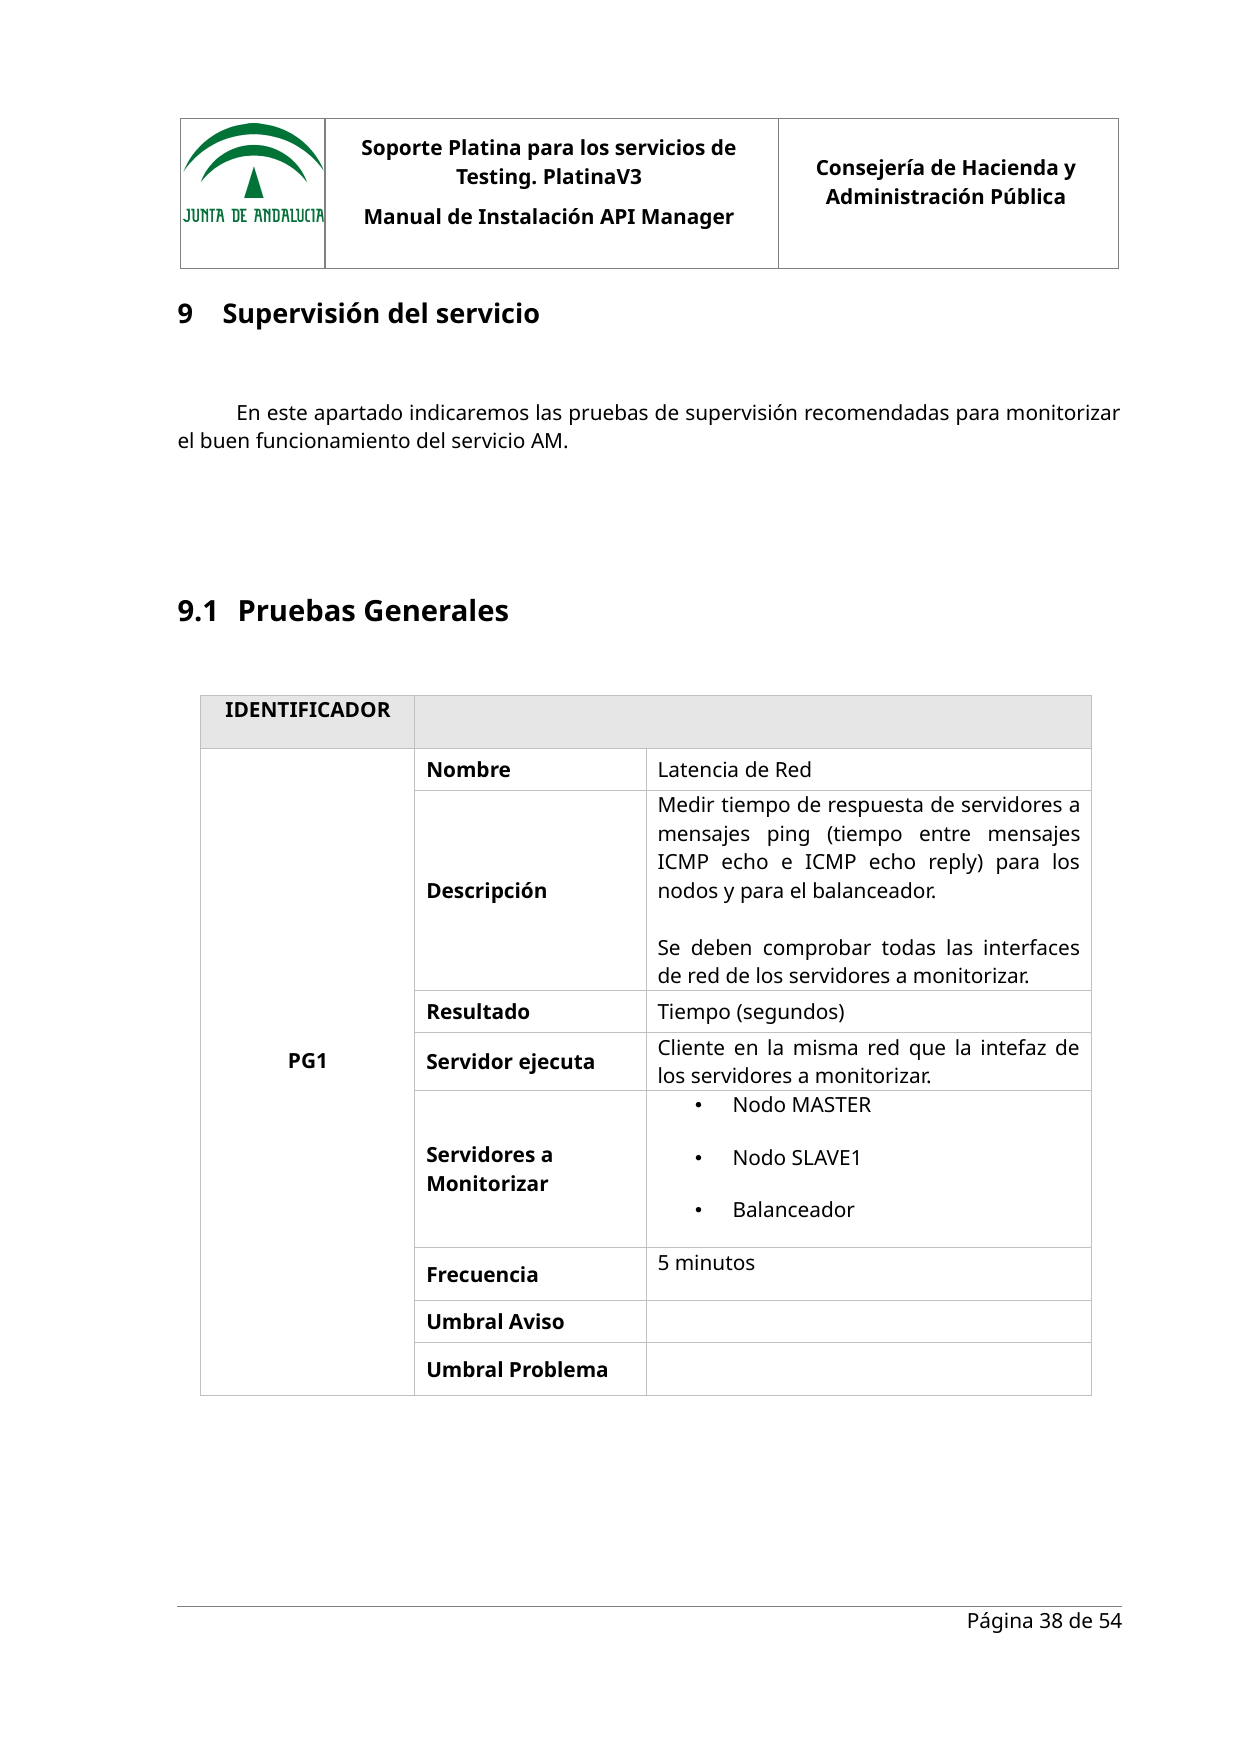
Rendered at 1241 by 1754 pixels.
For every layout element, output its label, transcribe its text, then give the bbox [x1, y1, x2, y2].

text En este apartado indicaremos las pruebas de supervisión recomendadas para monitorizar el buen funcionamiento del servicio AM. [177, 398, 1122, 455]
subtitle Supervisión del servicio [177, 294, 1122, 331]
table_cell Tiempo (segundos) [647, 991, 1091, 1032]
table_cell [647, 1301, 1091, 1342]
table_cell Umbral Problema [415, 1343, 646, 1395]
table_cell Frecuencia [415, 1248, 646, 1300]
table_cell Nombre [415, 749, 646, 789]
table_cell Resultado [415, 991, 646, 1032]
table_cell 5 minutos [647, 1248, 1091, 1300]
table_cell Cliente en la misma red que la intefaz de los servidores a monitorizar. [647, 1033, 1091, 1089]
table_cell Latencia de Red [647, 749, 1091, 789]
table_cell Descripción [415, 791, 646, 990]
table_header [415, 696, 1091, 748]
table_header IDENTIFICADOR [201, 696, 414, 748]
table_cell [647, 1343, 1091, 1395]
table_cell PG1 [201, 749, 414, 1395]
subtitle Pruebas Generales [177, 590, 1122, 630]
table_cell Servidor ejecuta [415, 1033, 646, 1089]
table_cell Medir tiempo de respuesta de servidores a mensajes ping (tiempo entre mensajes ICMP echo e ICMP echo reply) para los nodos y para el balanceador. Se deben comprobar todas las interfaces de red de los servidores a monitorizar. [647, 791, 1091, 990]
table_cell Servidores a Monitorizar [415, 1091, 646, 1247]
picture [183, 123, 324, 222]
table_cell Nodo MASTER Nodo SLAVE1 Balanceador [647, 1091, 1091, 1247]
table_cell Umbral Aviso [415, 1301, 646, 1342]
